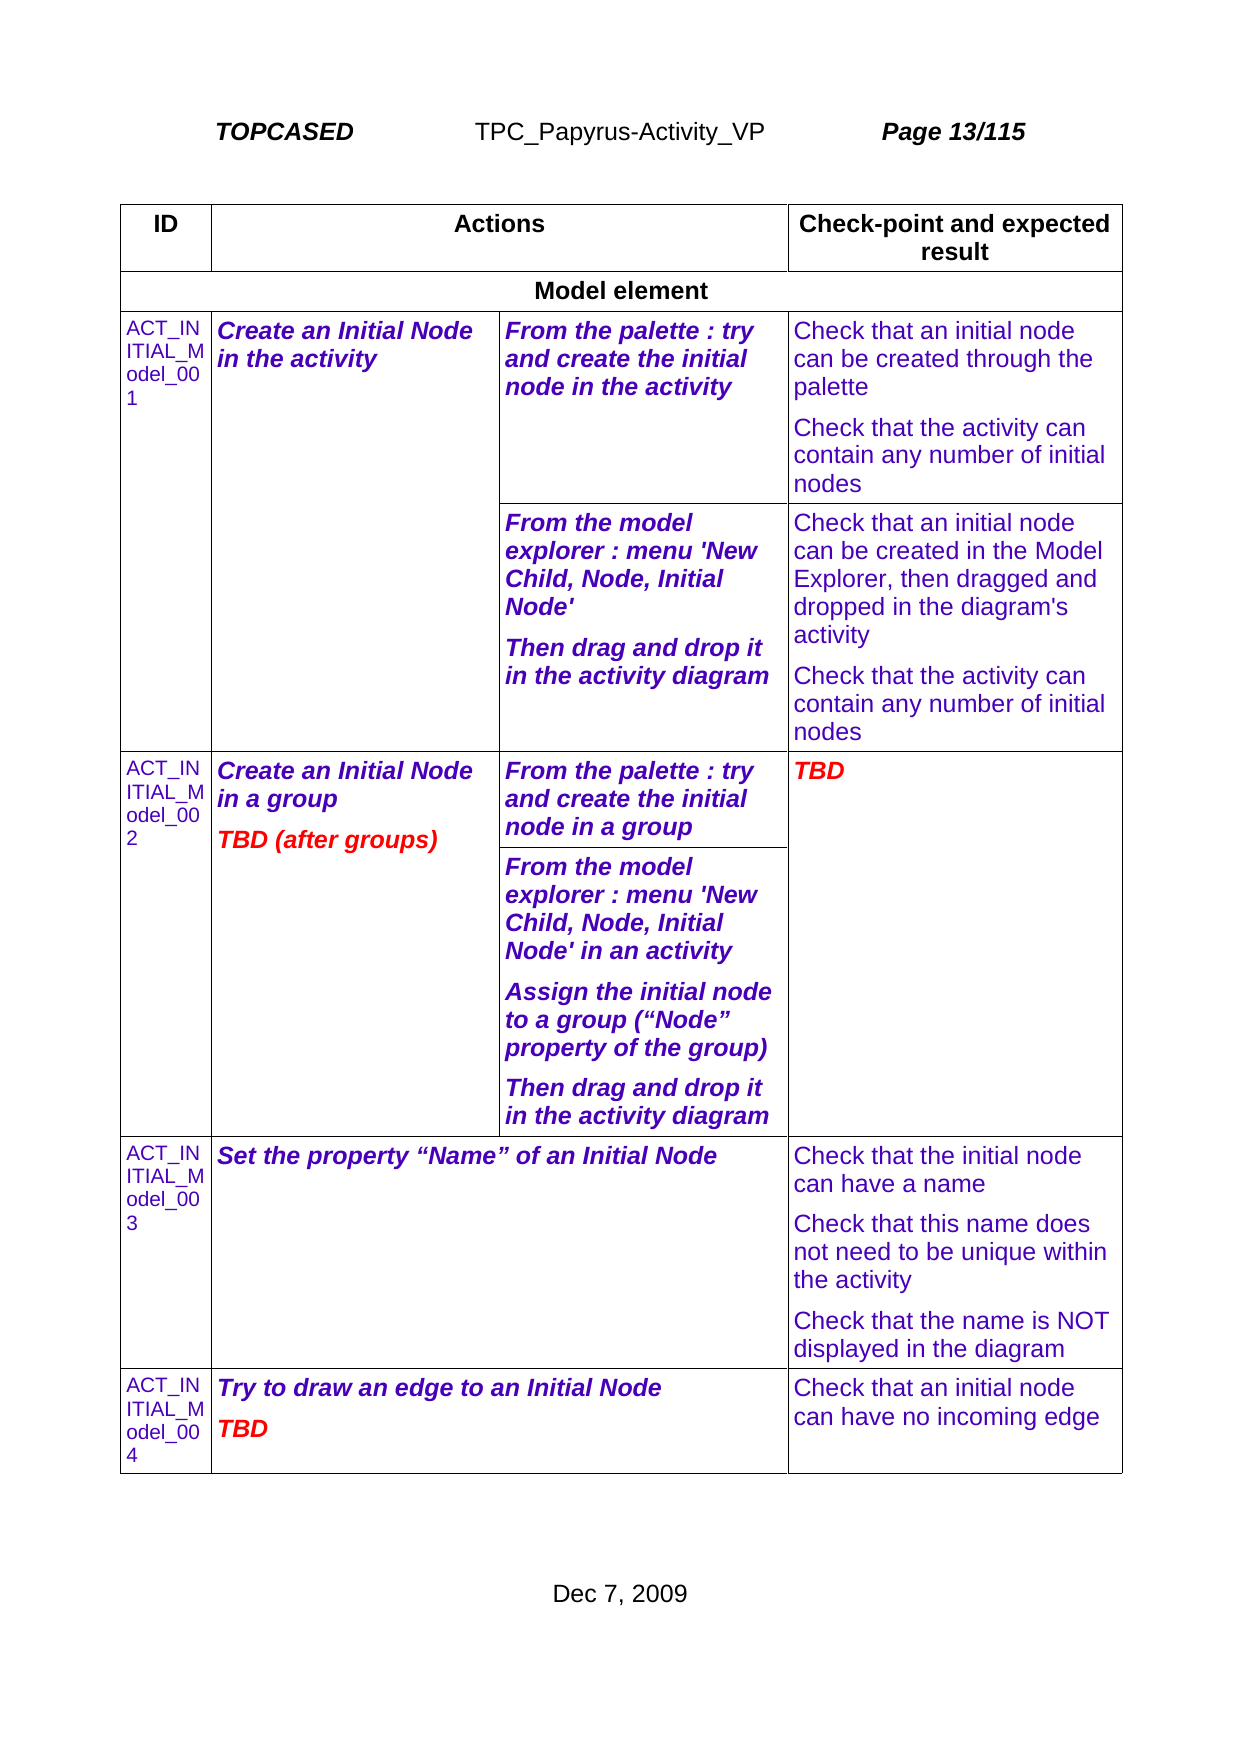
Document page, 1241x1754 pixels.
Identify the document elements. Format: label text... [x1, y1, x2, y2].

table_header Actions [212, 205, 787, 271]
table_cell Set the property “Name” of an Initial Node [212, 1137, 787, 1368]
table_cell Check that the initial node can have a name Check that this name does not need to be unique within the activity Check that the name is NOT displayed in the diagram [789, 1137, 1122, 1368]
table_cell ACT_INITIAL_Model_004 [121, 1369, 211, 1473]
table_cell ACT_INITIAL_Model_002 [121, 752, 211, 1136]
table_cell From the palette : try and create the initial node in the activity [500, 312, 787, 503]
table_cell Create an Initial Node in a group TBD (after groups) [212, 752, 499, 1136]
table_cell From the palette : try and create the initial node in a group [500, 752, 787, 847]
table_cell From the model explorer : menu 'New Child, Node, Initial Node' Then drag and drop it in the activity diagram [500, 504, 787, 751]
table_cell Create an Initial Node in the activity [212, 312, 499, 751]
table_cell TBD [789, 752, 1122, 1136]
table_cell Model element [121, 272, 1122, 311]
table_cell Check that an initial node can have no incoming edge [789, 1369, 1122, 1473]
table_cell Check that an initial node can be created in the Model Explorer, then dragged and dropped in the diagram's activity Check that the activity can contain any number of initial nodes [789, 504, 1122, 751]
table_cell ACT_INITIAL_Model_003 [121, 1137, 211, 1368]
table_cell Try to draw an edge to an Initial Node TBD [212, 1369, 787, 1473]
table_header Check-point and expected result [789, 205, 1122, 271]
table_cell From the model explorer : menu 'New Child, Node, Initial Node' in an activity Assign the initial node to a group (“Node” property of the group) Then drag and drop it in the activity diagram [500, 848, 787, 1136]
table_cell ACT_INITIAL_Model_001 [121, 312, 211, 751]
table_header ID [121, 205, 211, 271]
table_cell Check that an initial node can be created through the palette Check that the activity can contain any number of initial nodes [789, 312, 1122, 503]
